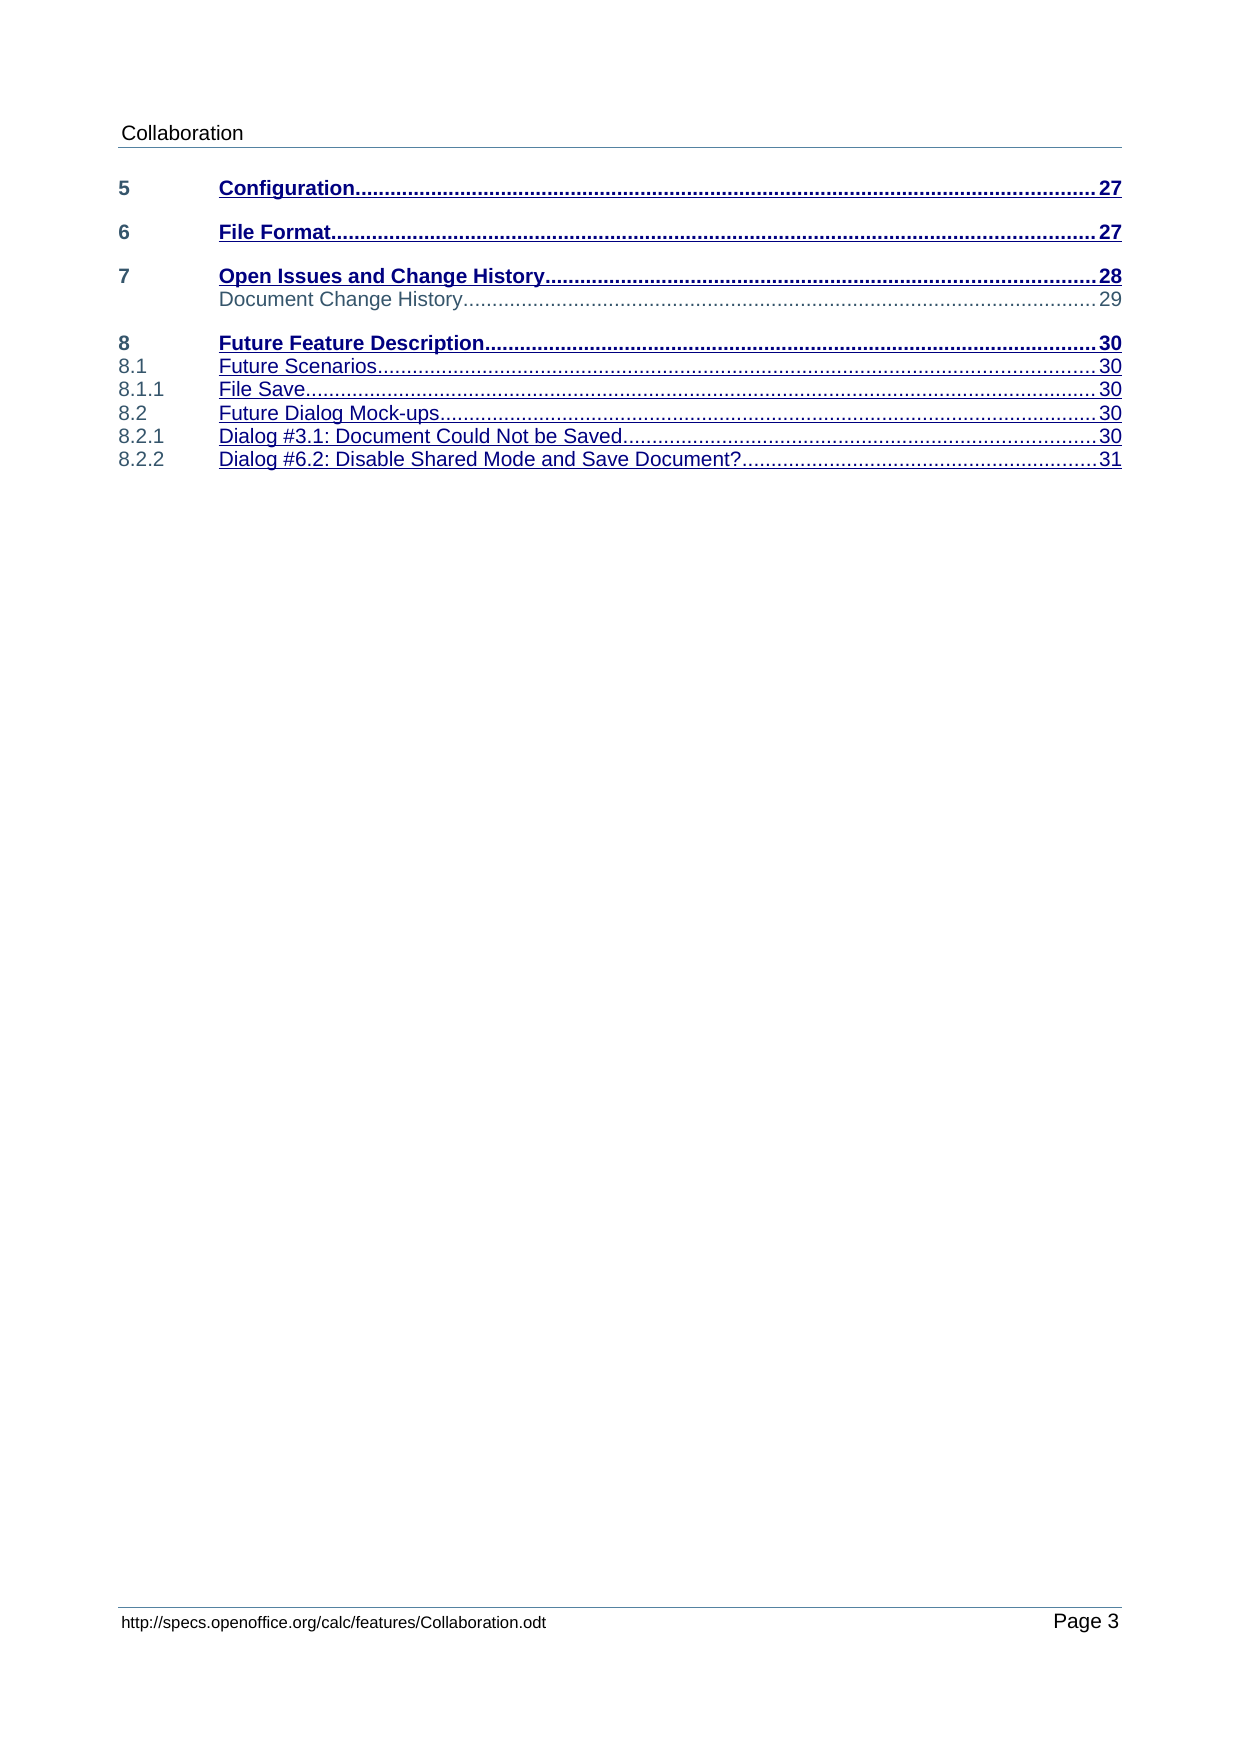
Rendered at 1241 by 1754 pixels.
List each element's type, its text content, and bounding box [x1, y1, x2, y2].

text 8.2 Future Dialog Mock-ups 30 [118, 401, 1122, 424]
text 8.1 Future Scenarios 30 [118, 355, 1122, 378]
text 8.1.1 File Save 30 [118, 378, 1122, 401]
text 5 Configuration 27 [118, 177, 1122, 200]
text 8 Future Feature Description 30 [118, 332, 1122, 355]
text 6 File Format 27 [118, 221, 1122, 244]
text 7 Open Issues and Change History 28 [118, 264, 1122, 288]
text 8.2.1 Dialog #3.1: Document Could Not be Saved 30 [118, 424, 1122, 448]
text Document Change History 29 [118, 288, 1122, 311]
text 8.2.2 Dialog #6.2: Disable Shared Mode and Save Document? 31 [118, 448, 1122, 471]
